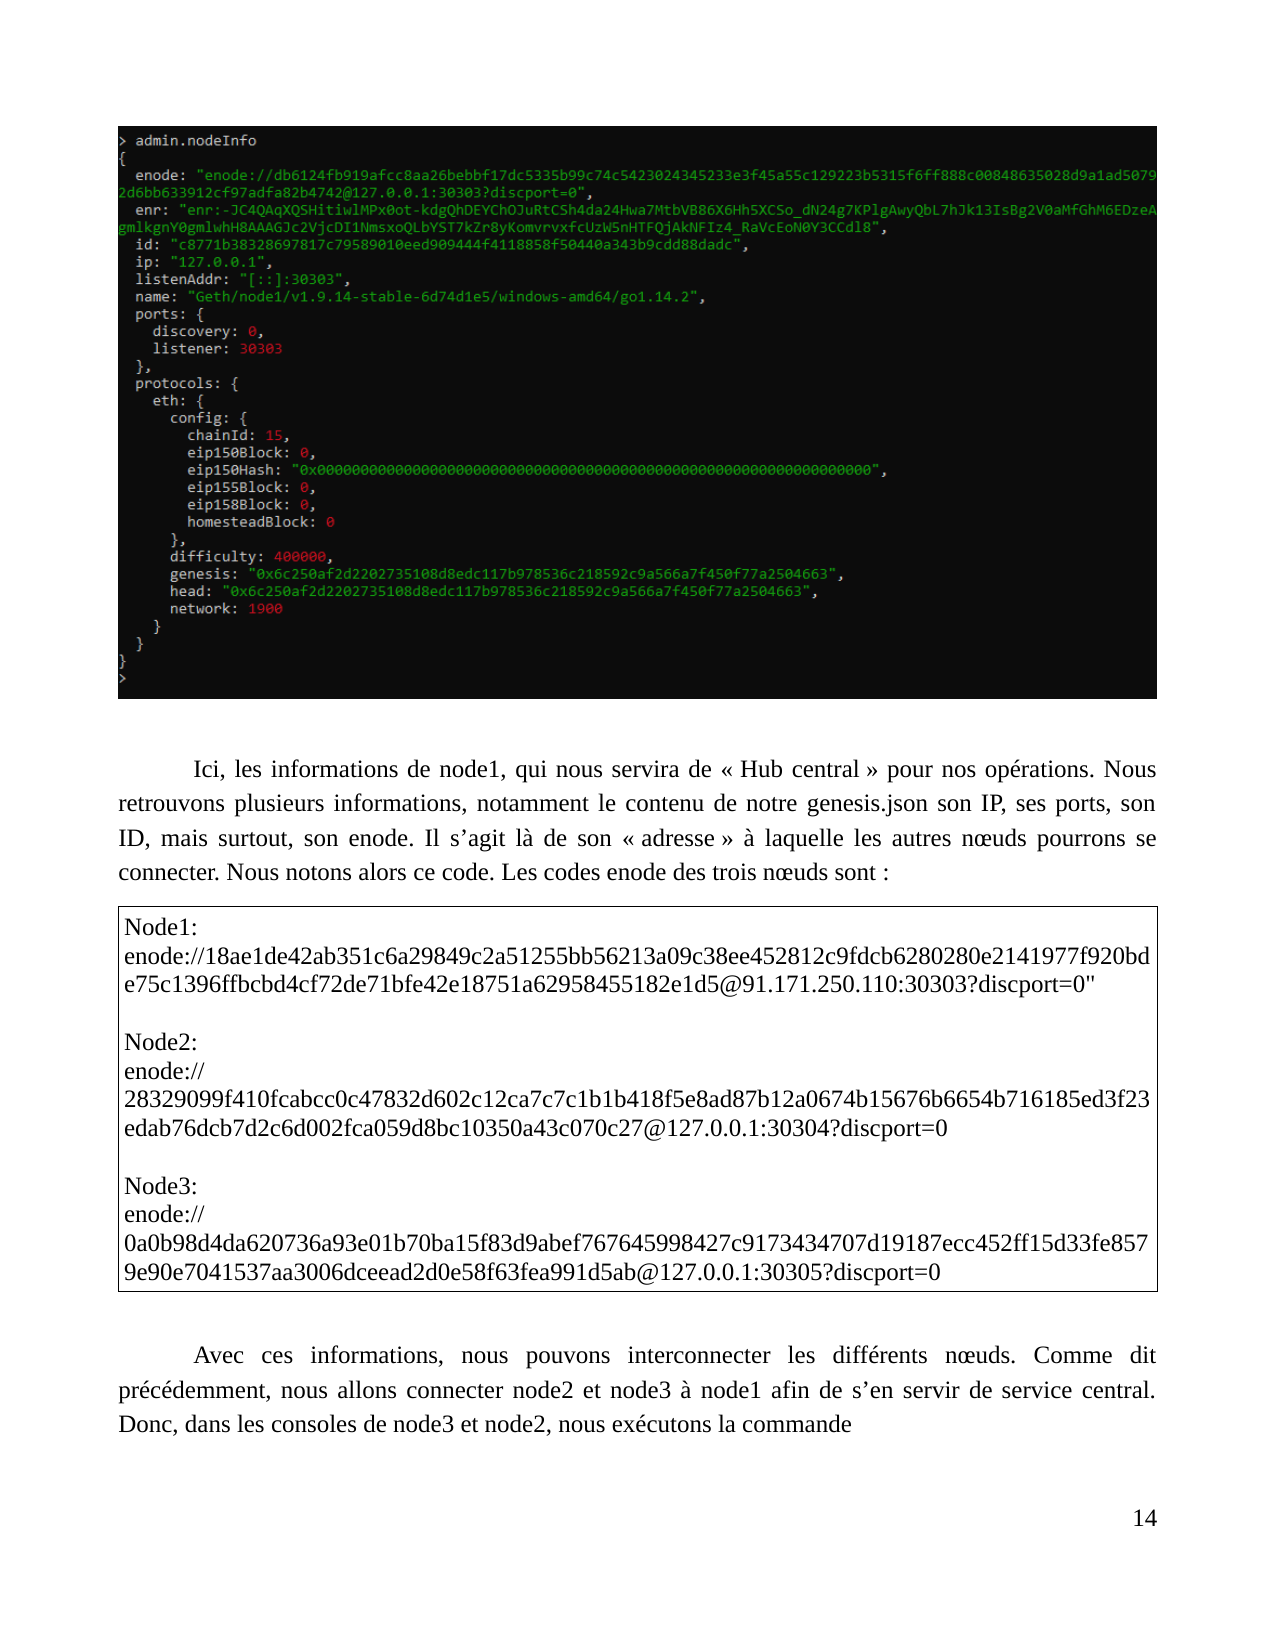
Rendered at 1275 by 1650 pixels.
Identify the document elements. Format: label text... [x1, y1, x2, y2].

picture [118, 126, 1157, 699]
table_header Node1: enode://18ae1de42ab351c6a29849c2a51255bb56213a09c38ee452812c9fdcb6280280e2141977f920bde75c1396ffbcbd4cf72de71bfe42e18751a62958455182e1d5@91.171.250.110:30303?discport=0" Node2: enode://28329099f410fcabcc0c47832d602c12ca7c7c1b1b418f5e8ad87b12a0674b15676b6654b716185ed3f23edab76dcb7d2c6d002fca059d8bc10350a43c070c27@127.0.0.1:30304?discport=0 Node3: enode://0a0b98d4da620736a93e01b70ba15f83d9abef767645998427c9173434707d19187ecc452ff15d33fe8579e90e7041537aa3006dceead2d0e58f63fea991d5ab@127.0.0.1:30305?discport=0 [119, 907, 1157, 1291]
text Avec ces informations, nous pouvons interconnecter les différents nœuds. Comme dit précédemment, nous allons connecter node2 et node3 à node1 afin de s’en servir de service central. Donc, dans les consoles de node3 et node2, nous exécutons la commande [118, 1341, 1157, 1438]
text Ici, les informations de node1, qui nous servira de « Hub central » pour nos opérations. Nous retrouvons plusieurs informations, notamment le contenu de notre genesis.json son IP, ses ports, son ID, mais surtout, son enode. Il s’agit là de son « adresse » à laquelle les autres nœuds pourrons se connecter. Nous notons alors ce code. Les codes enode des trois nœuds sont : [118, 754, 1157, 886]
